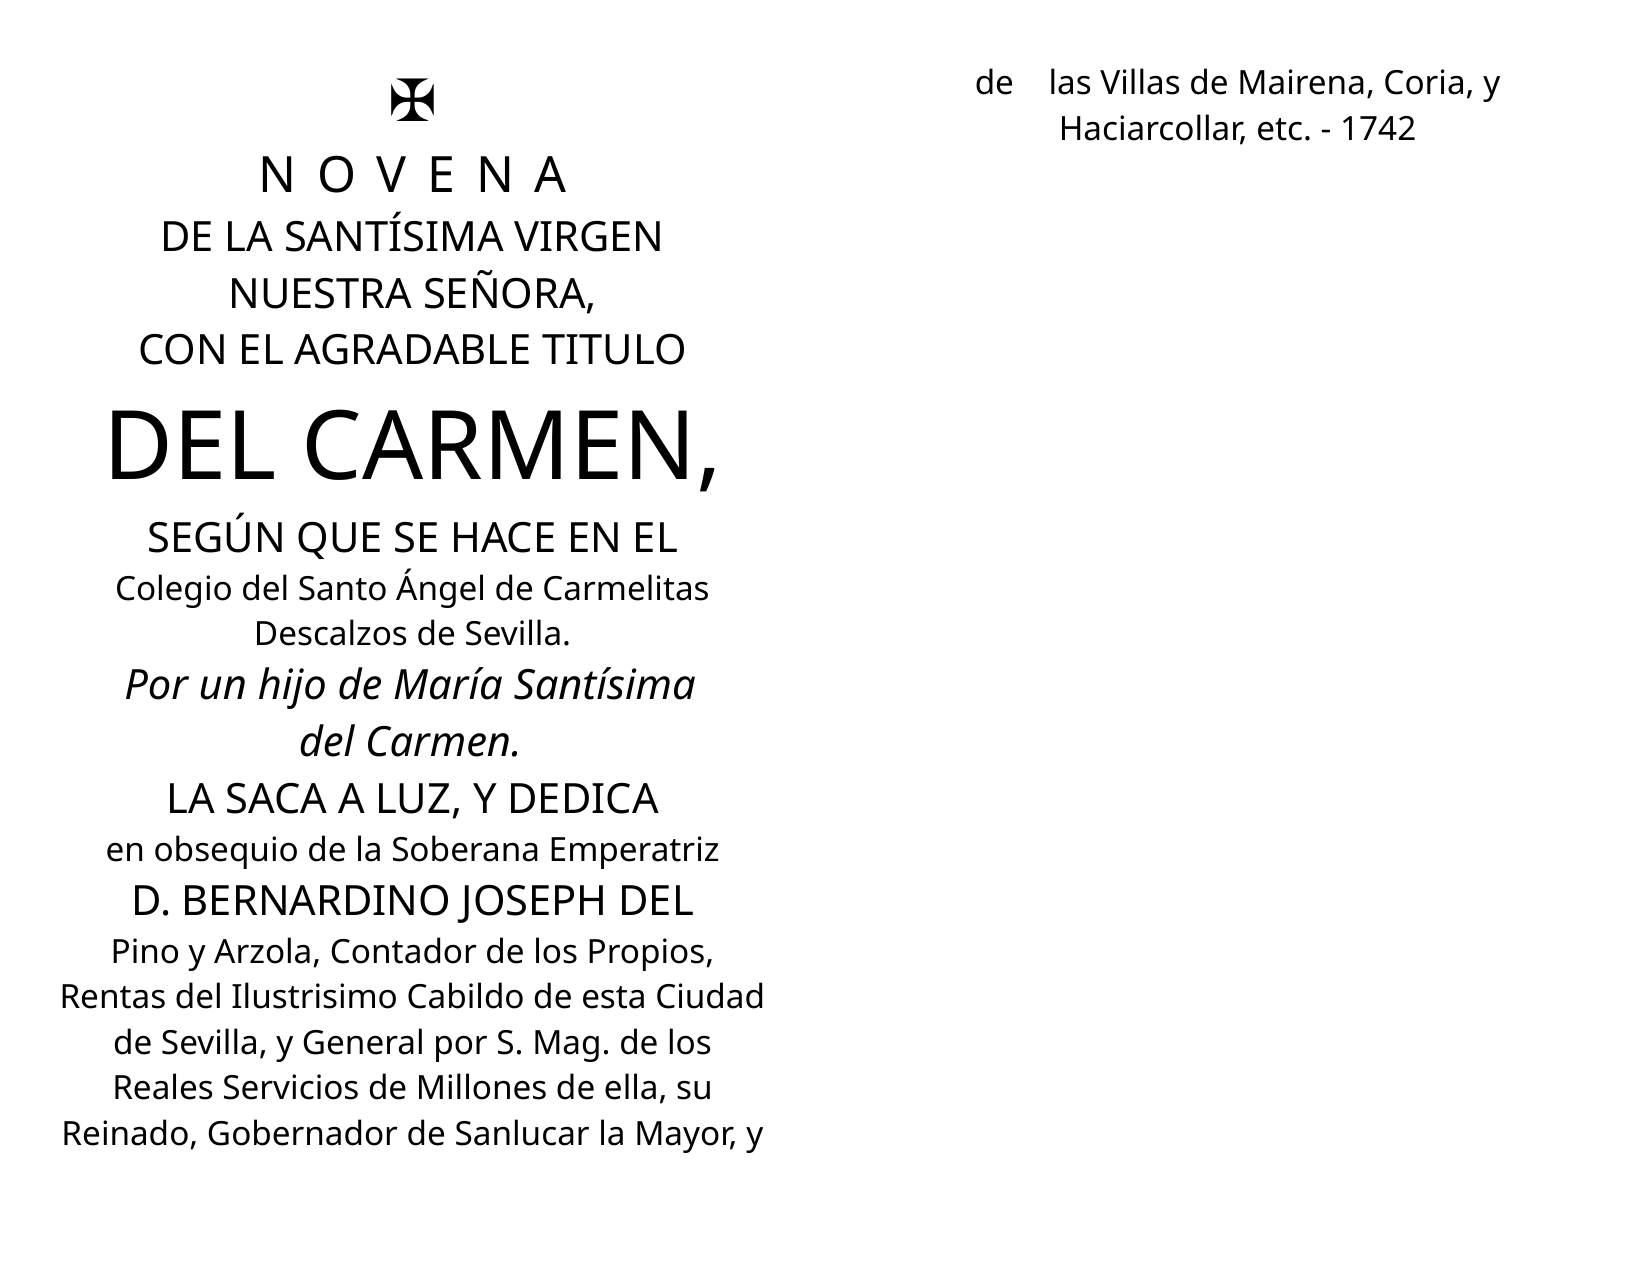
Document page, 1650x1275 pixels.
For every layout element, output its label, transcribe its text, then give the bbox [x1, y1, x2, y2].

text Pino y Arzola, Contador de los Propios, Rentas del Ilustrisimo Cabildo de esta Ciudad de Sevilla, y General por S. Mag. de los Reales Servicios de Millones de ella, su Reinado, Gobernador de Sanlucar la Mayor, y [59, 928, 766, 1155]
text del Carmen. [59, 712, 766, 769]
text LA SACA A LUZ, Y DEDICA [59, 769, 766, 825]
text NOVENA [59, 138, 766, 207]
text Por un hijo de María Santísima [59, 655, 766, 712]
text en obsequio de la Soberana Emperatriz [59, 825, 766, 871]
text Colegio del Santo Ángel de Carmelitas [59, 564, 766, 610]
text SEGÚN QUE SE HACE EN EL [59, 507, 766, 564]
text NUESTRA SEÑORA, [59, 263, 766, 320]
text DE LA SANTÍSIMA VIRGEN [59, 207, 766, 263]
text de las Villas de Mairena, Coria, y Haciarcollar, etc. - 1742 [884, 59, 1591, 150]
text DEL CARMEN, [59, 377, 766, 507]
text Descalzos de Sevilla. [59, 610, 766, 655]
text D. BERNARDINO JOSEPH DEL [59, 871, 766, 928]
text CON EL AGRADABLE TITULO [59, 320, 766, 377]
text ✠ [59, 59, 766, 138]
